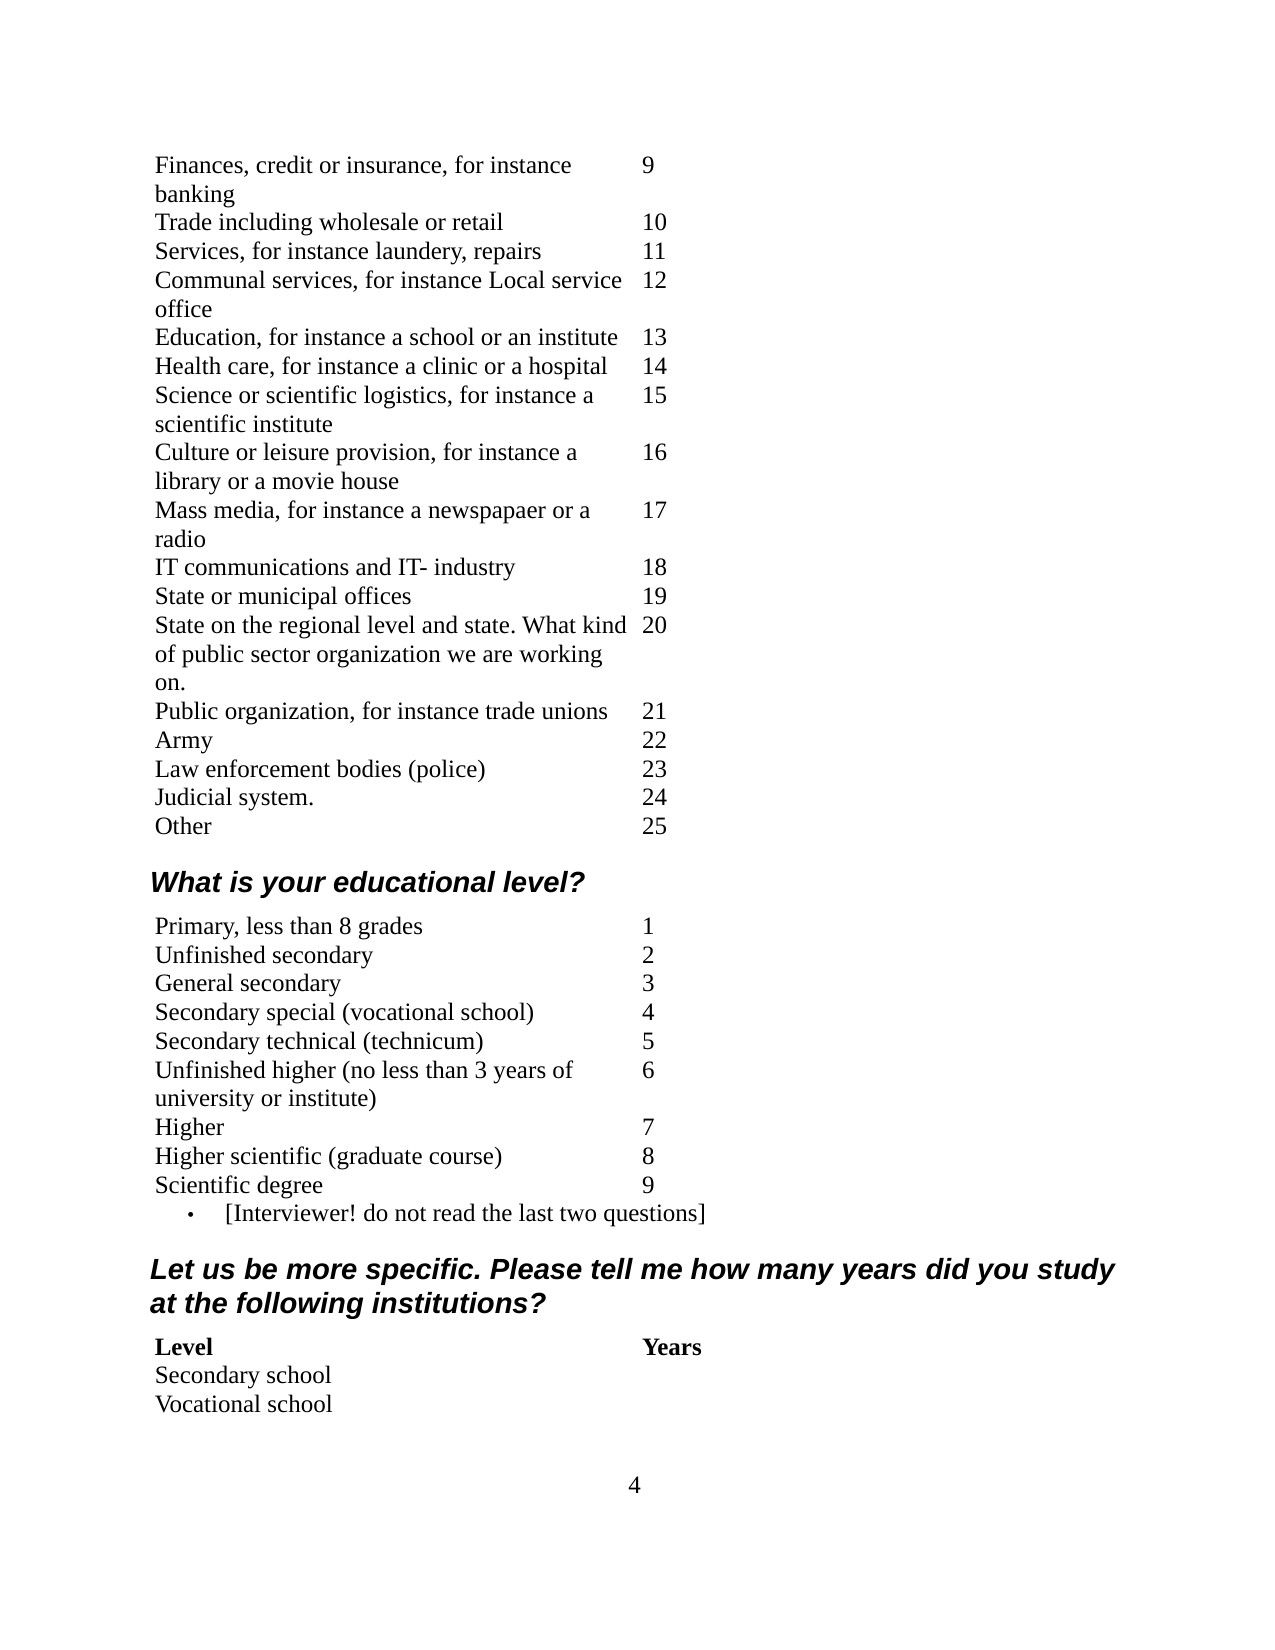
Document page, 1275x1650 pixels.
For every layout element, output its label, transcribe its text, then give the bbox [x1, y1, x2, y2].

table_cell 7 [638, 1112, 1125, 1141]
table_cell Secondary school [150, 1361, 637, 1389]
list [Interviewer! do not read the last two questions] [187, 1198, 1125, 1227]
table_cell State on the regional level and state. What kind of public sector organization we are working on. [150, 610, 637, 696]
table_cell Higher scientific (graduate course) [150, 1141, 637, 1170]
table_cell 22 [638, 725, 1125, 754]
table_header Level [150, 1332, 637, 1361]
table_cell Law enforcement bodies (police) [150, 754, 637, 782]
table_cell Health care, for instance a clinic or a hospital [150, 351, 637, 380]
table_cell Higher [150, 1112, 637, 1141]
table_cell 12 [638, 265, 1125, 322]
table_cell 14 [638, 351, 1125, 380]
table_cell 20 [638, 610, 1125, 696]
table_cell 9 [638, 150, 1125, 207]
table_cell 8 [638, 1141, 1125, 1170]
table_header 1 [638, 911, 1125, 940]
table_cell Finances, credit or insurance, for instance banking [150, 150, 637, 207]
table_cell 3 [638, 969, 1125, 997]
table_cell [638, 1361, 1125, 1389]
table_cell Science or scientific logistics, for instance a scientific institute [150, 380, 637, 437]
table_cell 11 [638, 236, 1125, 265]
table_cell Trade including wholesale or retail [150, 208, 637, 236]
table_cell 10 [638, 208, 1125, 236]
table_cell 21 [638, 696, 1125, 725]
table_cell 4 [638, 997, 1125, 1026]
table_cell 19 [638, 581, 1125, 610]
table_cell 25 [638, 811, 1125, 840]
table_cell 9 [638, 1170, 1125, 1198]
table_cell 6 [638, 1055, 1125, 1112]
table_cell [638, 1389, 1125, 1418]
table_cell 18 [638, 553, 1125, 581]
table_cell Public organization, for instance trade unions [150, 696, 637, 725]
subtitle Let us be more specific. Please tell me how many years did you study at the following institutions? [150, 1252, 1125, 1319]
table_cell Unfinished secondary [150, 940, 637, 968]
table_cell General secondary [150, 969, 637, 997]
table_cell Other [150, 811, 637, 840]
table_cell Vocational school [150, 1389, 637, 1418]
table_cell Army [150, 725, 637, 754]
table_cell 5 [638, 1026, 1125, 1055]
table_cell Secondary technical (technicum) [150, 1026, 637, 1055]
table_header Years [638, 1332, 1125, 1361]
table_cell Unfinished higher (no less than 3 years of university or institute) [150, 1055, 637, 1112]
table_cell 24 [638, 783, 1125, 811]
table_cell Secondary special (vocational school) [150, 997, 637, 1026]
table_cell Education, for instance a school or an institute [150, 323, 637, 351]
table_cell 23 [638, 754, 1125, 782]
table_cell 2 [638, 940, 1125, 968]
table_cell 16 [638, 438, 1125, 495]
table_cell Judicial system. [150, 783, 637, 811]
table_cell Mass media, for instance a newspapaer or a radio [150, 495, 637, 552]
table_cell State or municipal offices [150, 581, 637, 610]
table_cell 13 [638, 323, 1125, 351]
table_header Primary, less than 8 grades [150, 911, 637, 940]
table_cell 15 [638, 380, 1125, 437]
table_cell Services, for instance laundery, repairs [150, 236, 637, 265]
table_cell 17 [638, 495, 1125, 552]
subtitle What is your educational level? [150, 865, 1125, 898]
table_cell Scientific degree [150, 1170, 637, 1198]
table_cell Culture or leisure provision, for instance a library or a movie house [150, 438, 637, 495]
table_cell IT communications and IT- industry [150, 553, 637, 581]
table_cell Communal services, for instance Local service office [150, 265, 637, 322]
